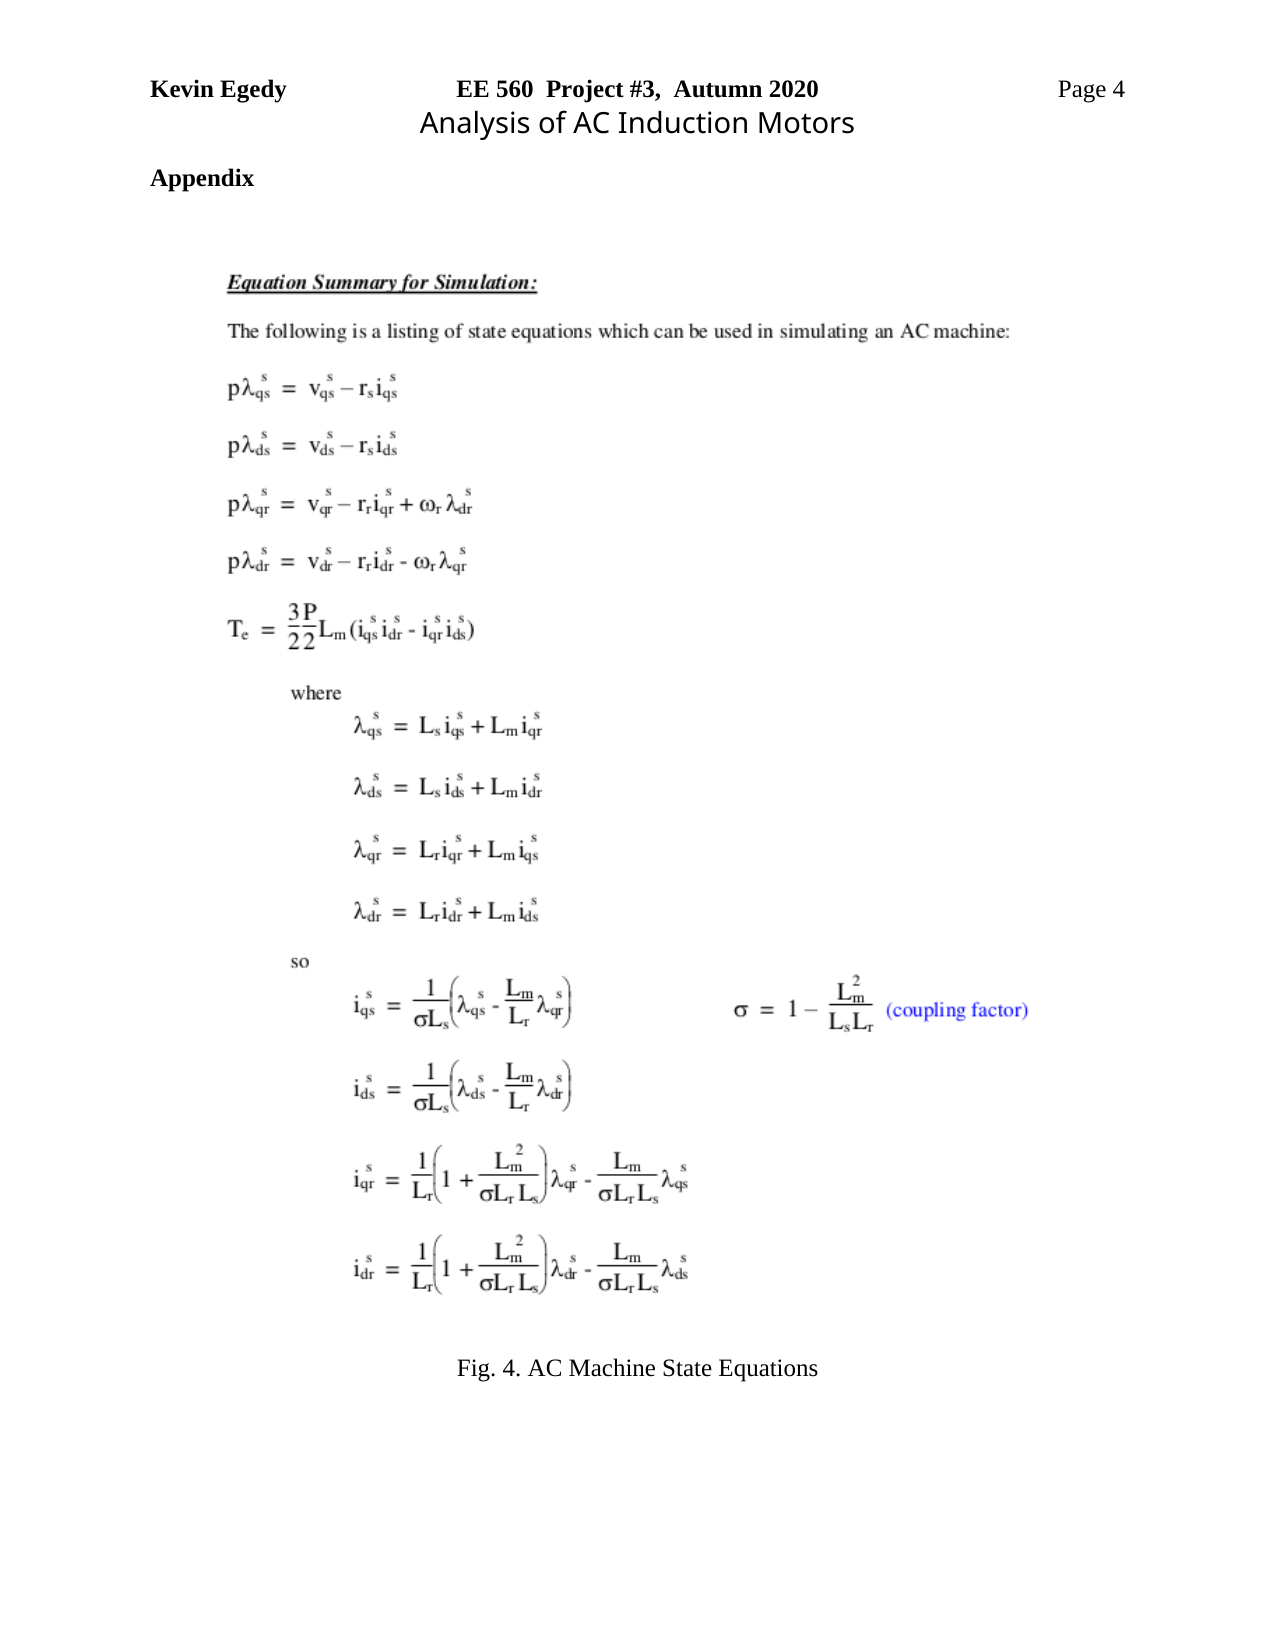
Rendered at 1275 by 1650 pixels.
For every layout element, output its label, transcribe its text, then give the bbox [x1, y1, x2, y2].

picture [225, 265, 1050, 1342]
text Appendix [150, 154, 1125, 191]
text Fig. 4. AC Machine State Equations [150, 254, 1125, 1382]
